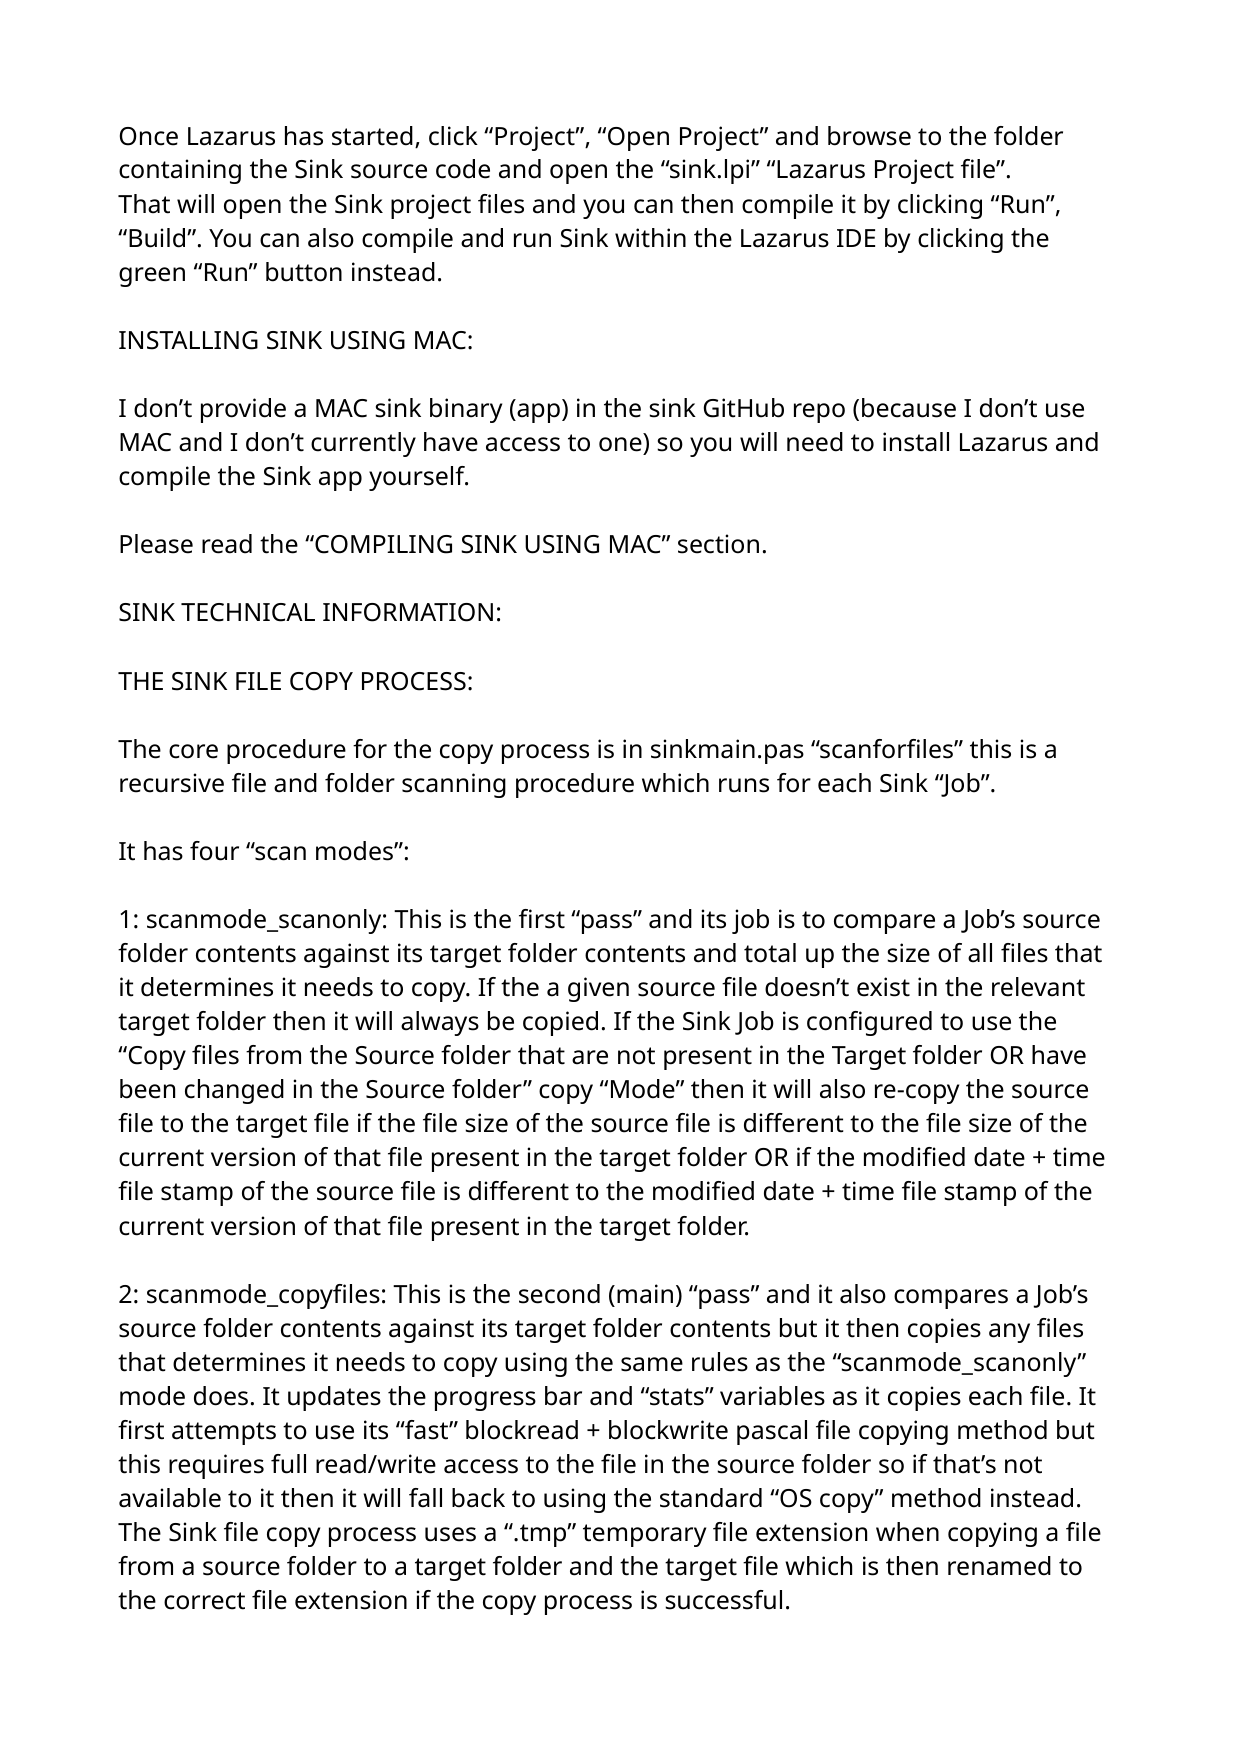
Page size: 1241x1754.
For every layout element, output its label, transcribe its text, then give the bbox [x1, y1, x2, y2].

text THE SINK FILE COPY PROCESS: [118, 663, 1122, 697]
text INSTALLING SINK USING MAC: [118, 322, 1122, 357]
text I don’t provide a MAC sink binary (app) in the sink GitHub repo (because I don’t use MAC and I don’t currently have access to one) so you will need to install Lazarus and compile the Sink app yourself. [118, 391, 1122, 493]
text SINK TECHNICAL INFORMATION: [118, 595, 1122, 629]
text 1: scanmode_scanonly: This is the first “pass” and its job is to compare a Job’s source folder contents against its target folder contents and total up the size of all files that it determines it needs to copy. If the a given source file doesn’t exist in the relevant target folder then it will always be copied. If the Sink Job is configured to use the “Copy files from the Source folder that are not present in the Target folder OR have been changed in the Source folder” copy “Mode” then it will also re-copy the source file to the target file if the file size of the source file is different to the file size of the current version of that file present in the target folder OR if the modified date + time file stamp of the source file is different to the modified date + time file stamp of the current version of that file present in the target folder. [118, 902, 1122, 1242]
text 2: scanmode_copyfiles: This is the second (main) “pass” and it also compares a Job’s source folder contents against its target folder contents but it then copies any files that determines it needs to copy using the same rules as the “scanmode_scanonly” mode does. It updates the progress bar and “stats” variables as it copies each file. It first attempts to use its “fast” blockread + blockwrite pascal file copying method but this requires full read/write access to the file in the source folder so if that’s not available to it then it will fall back to using the standard “OS copy” method instead. [118, 1276, 1122, 1515]
text Please read the “COMPILING SINK USING MAC” section. [118, 527, 1122, 561]
text That will open the Sink project files and you can then compile it by clicking “Run”, “Build”. You can also compile and run Sink within the Lazarus IDE by clicking the green “Run” button instead. [118, 186, 1122, 288]
text It has four “scan modes”: [118, 833, 1122, 867]
text The core procedure for the copy process is in sinkmain.pas “scanforfiles” this is a recursive file and folder scanning procedure which runs for each Sink “Job”. [118, 731, 1122, 799]
text The Sink file copy process uses a “.tmp” temporary file extension when copying a file from a source folder to a target folder and the target file which is then renamed to the correct file extension if the copy process is successful. [118, 1515, 1122, 1617]
text Once Lazarus has started, click “Project”, “Open Project” and browse to the folder containing the Sink source code and open the “sink.lpi” “Lazarus Project file”. [118, 118, 1122, 186]
